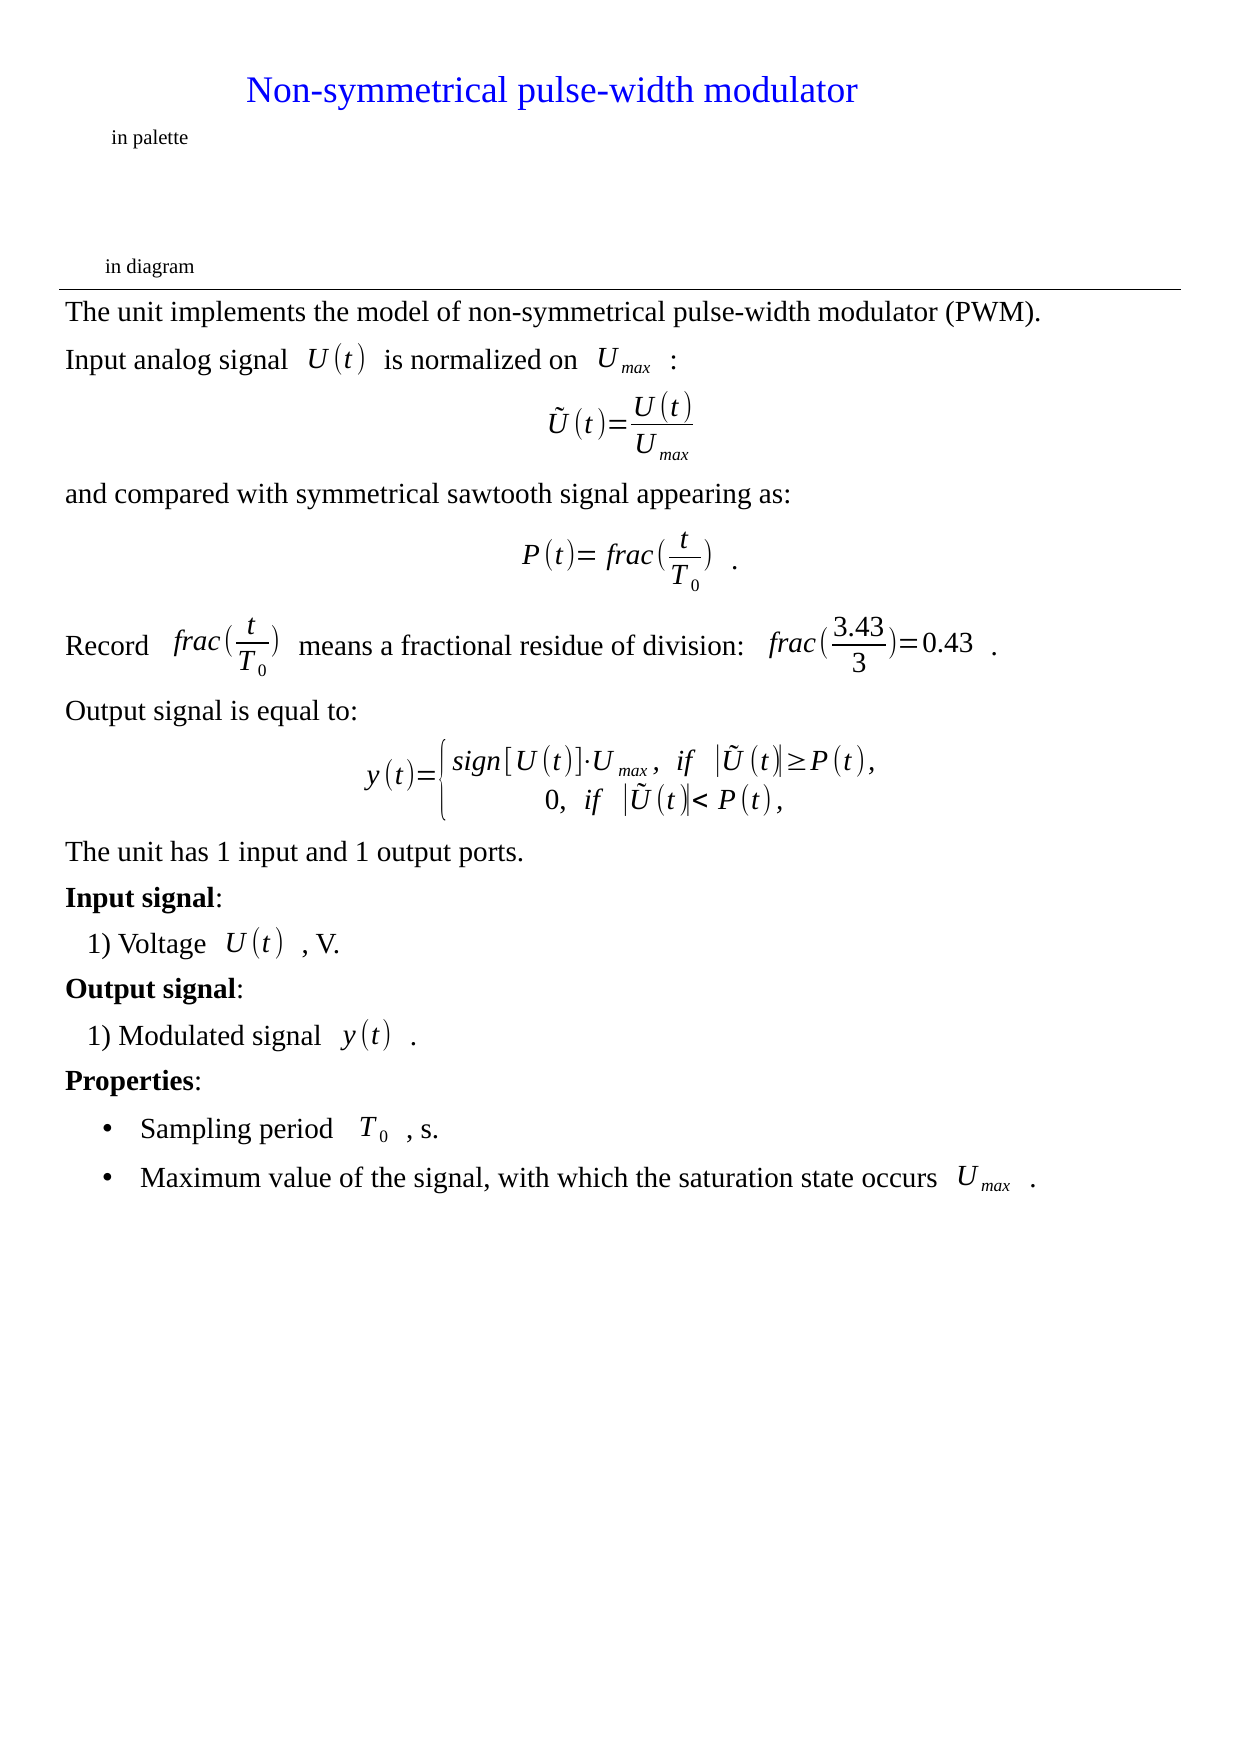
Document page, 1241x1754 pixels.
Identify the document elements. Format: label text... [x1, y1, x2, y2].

table_cell in diagram [59, 249, 240, 289]
table_header Non-symmetrical pulse-width modulator [240, 59, 1181, 119]
table_cell [59, 159, 240, 248]
table_cell [240, 159, 1181, 248]
table_header [59, 59, 240, 119]
table_cell [240, 119, 1181, 159]
table_cell in palette [59, 119, 240, 159]
table_cell [240, 249, 1181, 289]
table_cell The unit implements the model of non-symmetrical pulse-width modulator (PWM). Input analog signalis normalized on: and compared with symmetrical sawtooth signal appearing as: . Recordmeans a fractional residue of division:. Output signal is equal to: The unit has 1 input and 1 output ports. Input signal: 1) Voltage, V. Output signal: 1) Modulated signal. Properties: Sampling period , s. Maximum value of the signal, with which the saturation state occurs. [59, 290, 1181, 1259]
